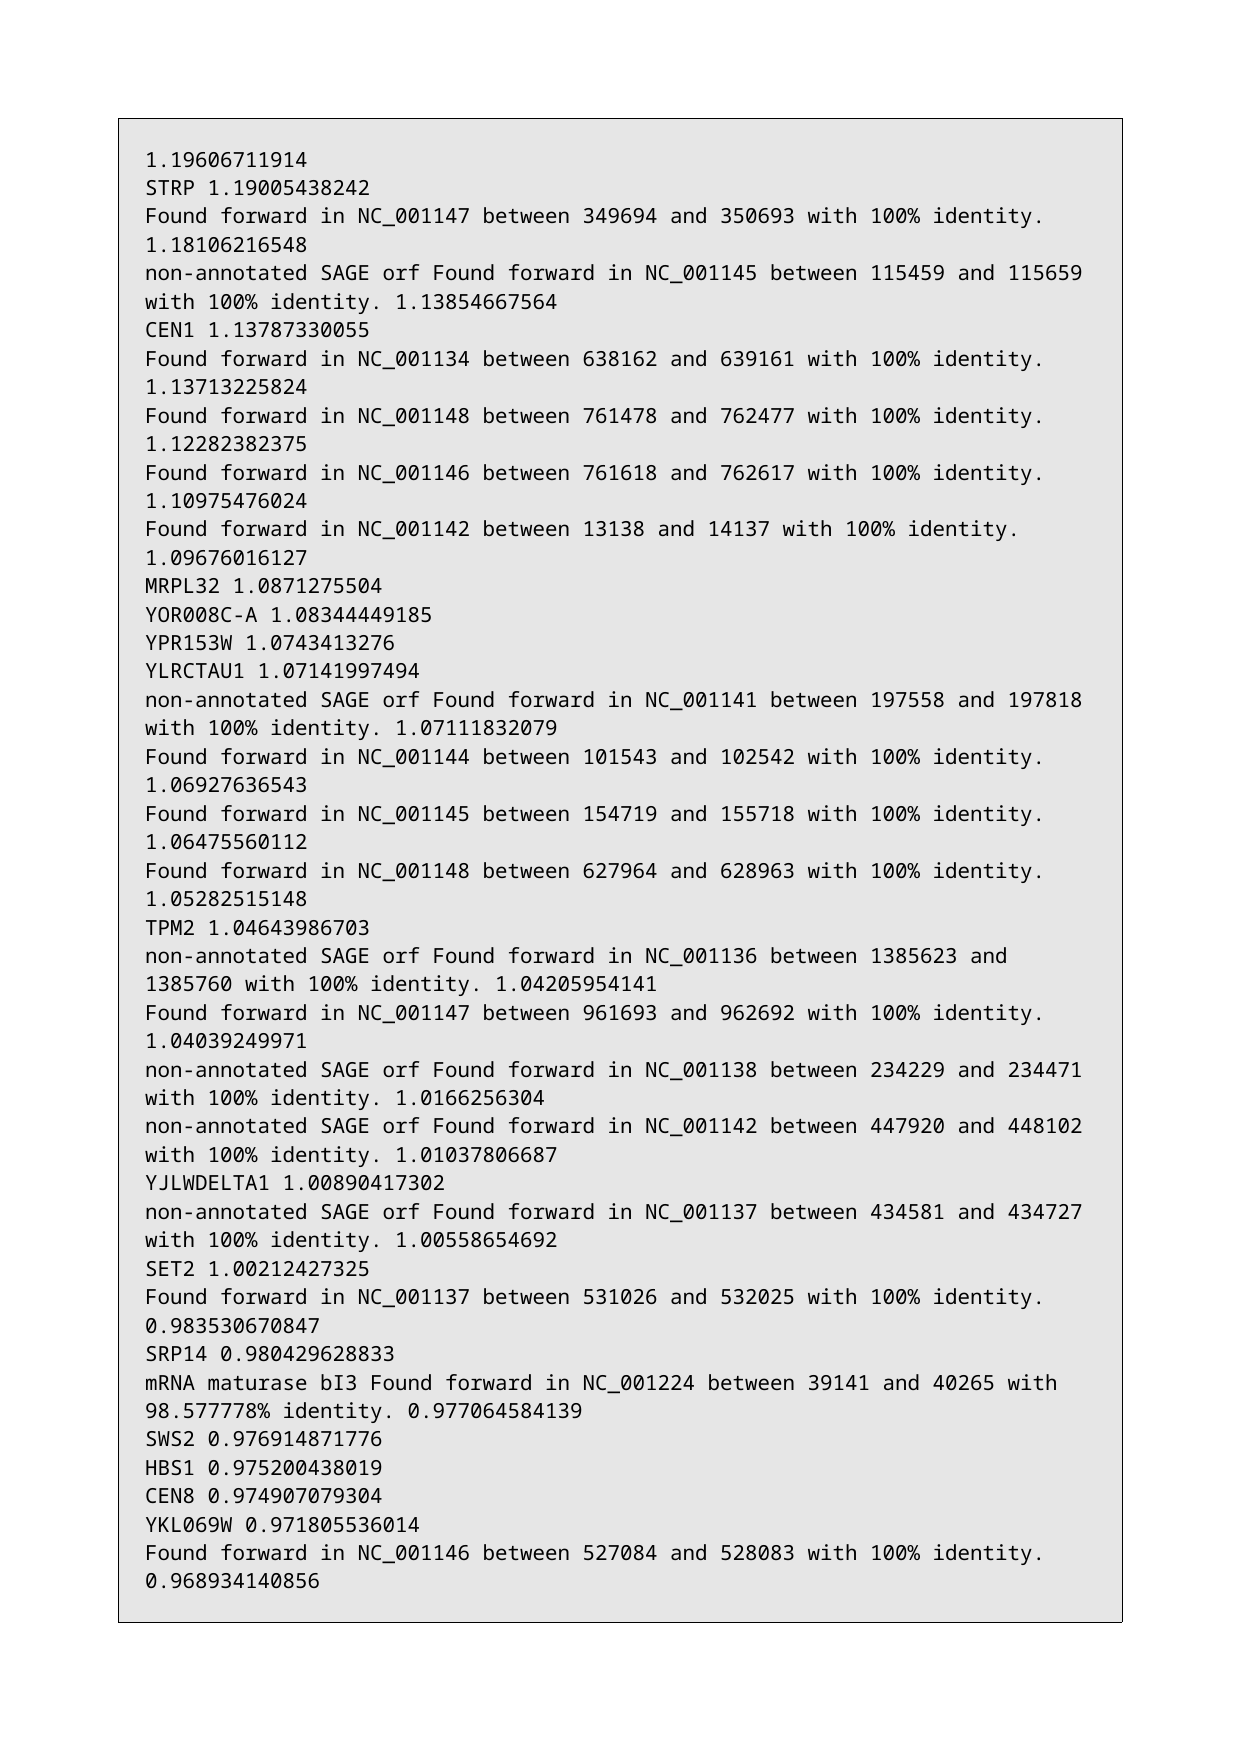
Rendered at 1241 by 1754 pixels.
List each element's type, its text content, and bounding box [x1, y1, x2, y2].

text SWS2 0.976914871776 [119, 1398, 1122, 1426]
text Found forward in NC_001144 between 101543 and 102542 with 100% identity. 1.06927636543 [119, 715, 1122, 772]
text SRP14 0.980429628833 [119, 1312, 1122, 1341]
text YLRCTAU1 1.07141997494 [119, 630, 1122, 658]
text non-annotated SAGE orf Found forward in NC_001145 between 115459 and 115659 with 100% identity. 1.13854667564 [119, 232, 1122, 289]
text Found forward in NC_001147 between 961693 and 962692 with 100% identity. 1.04039249971 [119, 971, 1122, 1028]
text mRNA maturase bI3 Found forward in NC_001224 between 39141 and 40265 with 98.577778% identity. 0.977064584139 [119, 1341, 1122, 1398]
text Found forward in NC_001134 between 638162 and 639161 with 100% identity. 1.13713225824 [119, 317, 1122, 374]
text Found forward in NC_001147 between 349694 and 350693 with 100% identity. 1.18106216548 [119, 175, 1122, 232]
text Found forward in NC_001148 between 761478 and 762477 with 100% identity. 1.12282382375 [119, 374, 1122, 431]
text TPM2 1.04643986703 [119, 886, 1122, 914]
text non-annotated SAGE orf Found forward in NC_001136 between 1385623 and 1385760 with 100% identity. 1.04205954141 [119, 914, 1122, 971]
text YKL069W 0.971805536014 [119, 1483, 1122, 1512]
text Found forward in NC_001148 between 627964 and 628963 with 100% identity. 1.05282515148 [119, 829, 1122, 886]
text non-annotated SAGE orf Found forward in NC_001141 between 197558 and 197818 with 100% identity. 1.07111832079 [119, 658, 1122, 715]
text Found forward in NC_001146 between 527084 and 528083 with 100% identity. 0.968934140856 [119, 1512, 1122, 1622]
text MRPL32 1.0871275504 [119, 545, 1122, 573]
text non-annotated SAGE orf Found forward in NC_001142 between 447920 and 448102 with 100% identity. 1.01037806687 [119, 1085, 1122, 1142]
text Found forward in NC_001137 between 531026 and 532025 with 100% identity. 0.983530670847 [119, 1256, 1122, 1312]
text Found forward in NC_001146 between 761618 and 762617 with 100% identity. 1.10975476024 [119, 431, 1122, 488]
text Found forward in NC_001142 between 13138 and 14137 with 100% identity. 1.09676016127 [119, 488, 1122, 545]
text Found forward in NC_001145 between 154719 and 155718 with 100% identity. 1.06475560112 [119, 772, 1122, 829]
text SET2 1.00212427325 [119, 1227, 1122, 1256]
text Found forward in NC_001148 between 389268 and 390267 with 100% identity. 1.19606711914 [119, 119, 1122, 147]
text CEN8 0.974907079304 [119, 1455, 1122, 1483]
text YOR008C-A 1.08344449185 [119, 573, 1122, 602]
text non-annotated SAGE orf Found forward in NC_001138 between 234229 and 234471 with 100% identity. 1.0166256304 [119, 1028, 1122, 1085]
text non-annotated SAGE orf Found forward in NC_001137 between 434581 and 434727 with 100% identity. 1.00558654692 [119, 1170, 1122, 1227]
text CEN1 1.13787330055 [119, 289, 1122, 317]
text YPR153W 1.0743413276 [119, 602, 1122, 630]
text HBS1 0.975200438019 [119, 1426, 1122, 1455]
text YJLWDELTA1 1.00890417302 [119, 1142, 1122, 1170]
text STRP 1.19005438242 [119, 147, 1122, 175]
